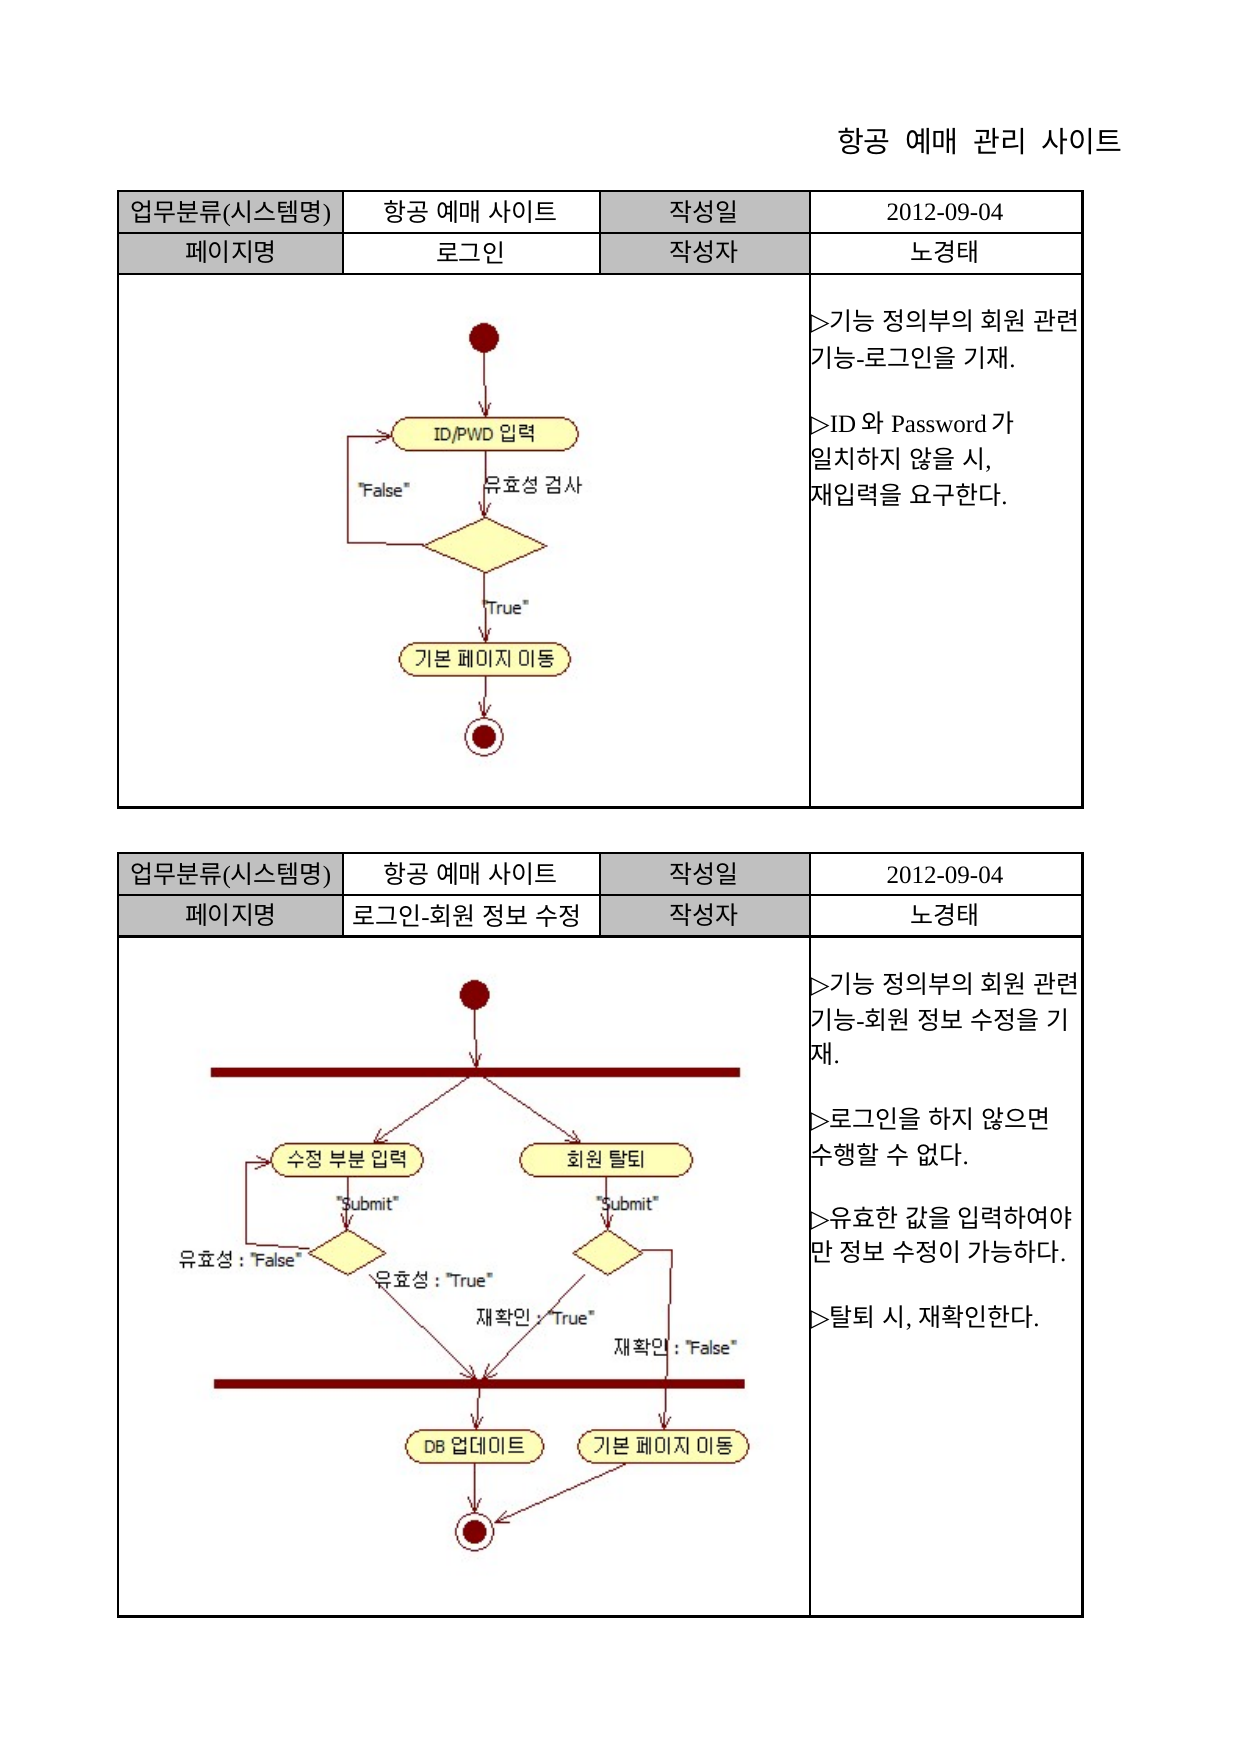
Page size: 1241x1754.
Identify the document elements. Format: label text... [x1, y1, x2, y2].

picture [147, 950, 781, 1583]
table_header 2012-09-04 [811, 854, 1081, 894]
table_cell ▷기능 정의부의 회원 관련 기능-로그인을 기재. ▷ID와 Password가 일치하지 않을 시, 재입력을 요구한다. [811, 275, 1081, 806]
table_cell 작성자 [601, 234, 809, 273]
table_cell [119, 275, 809, 292]
table_cell 로그인 [344, 234, 599, 273]
table_header 항공 예매 사이트 [344, 854, 599, 894]
table_header 2012-09-04 [811, 192, 1081, 232]
table_cell 페이지명 [119, 896, 342, 935]
table_cell [119, 938, 809, 1614]
table_cell 페이지명 [119, 234, 342, 273]
table_cell [119, 293, 809, 806]
table_cell 작성자 [601, 896, 809, 935]
table_header 업무분류(시스템명) [119, 854, 342, 894]
table_cell 노경태 [811, 234, 1081, 273]
table_header 작성일 [601, 854, 809, 894]
table_header 작성일 [601, 192, 809, 232]
table_cell 로그인-회원 정보 수정 [344, 896, 599, 935]
table_cell 노경태 [811, 896, 1081, 935]
table_header 업무분류(시스템명) [119, 192, 342, 232]
table_header 항공 예매 사이트 [344, 192, 599, 232]
picture [316, 292, 612, 788]
table_cell ▷기능 정의부의 회원 관련 기능-회원 정보 수정을 기재. ▷로그인을 하지 않으면 수행할 수 없다. ▷유효한 값을 입력하여야만 정보 수정이 가능하다. ▷탈퇴 시, 재확인한다. [811, 938, 1081, 1614]
